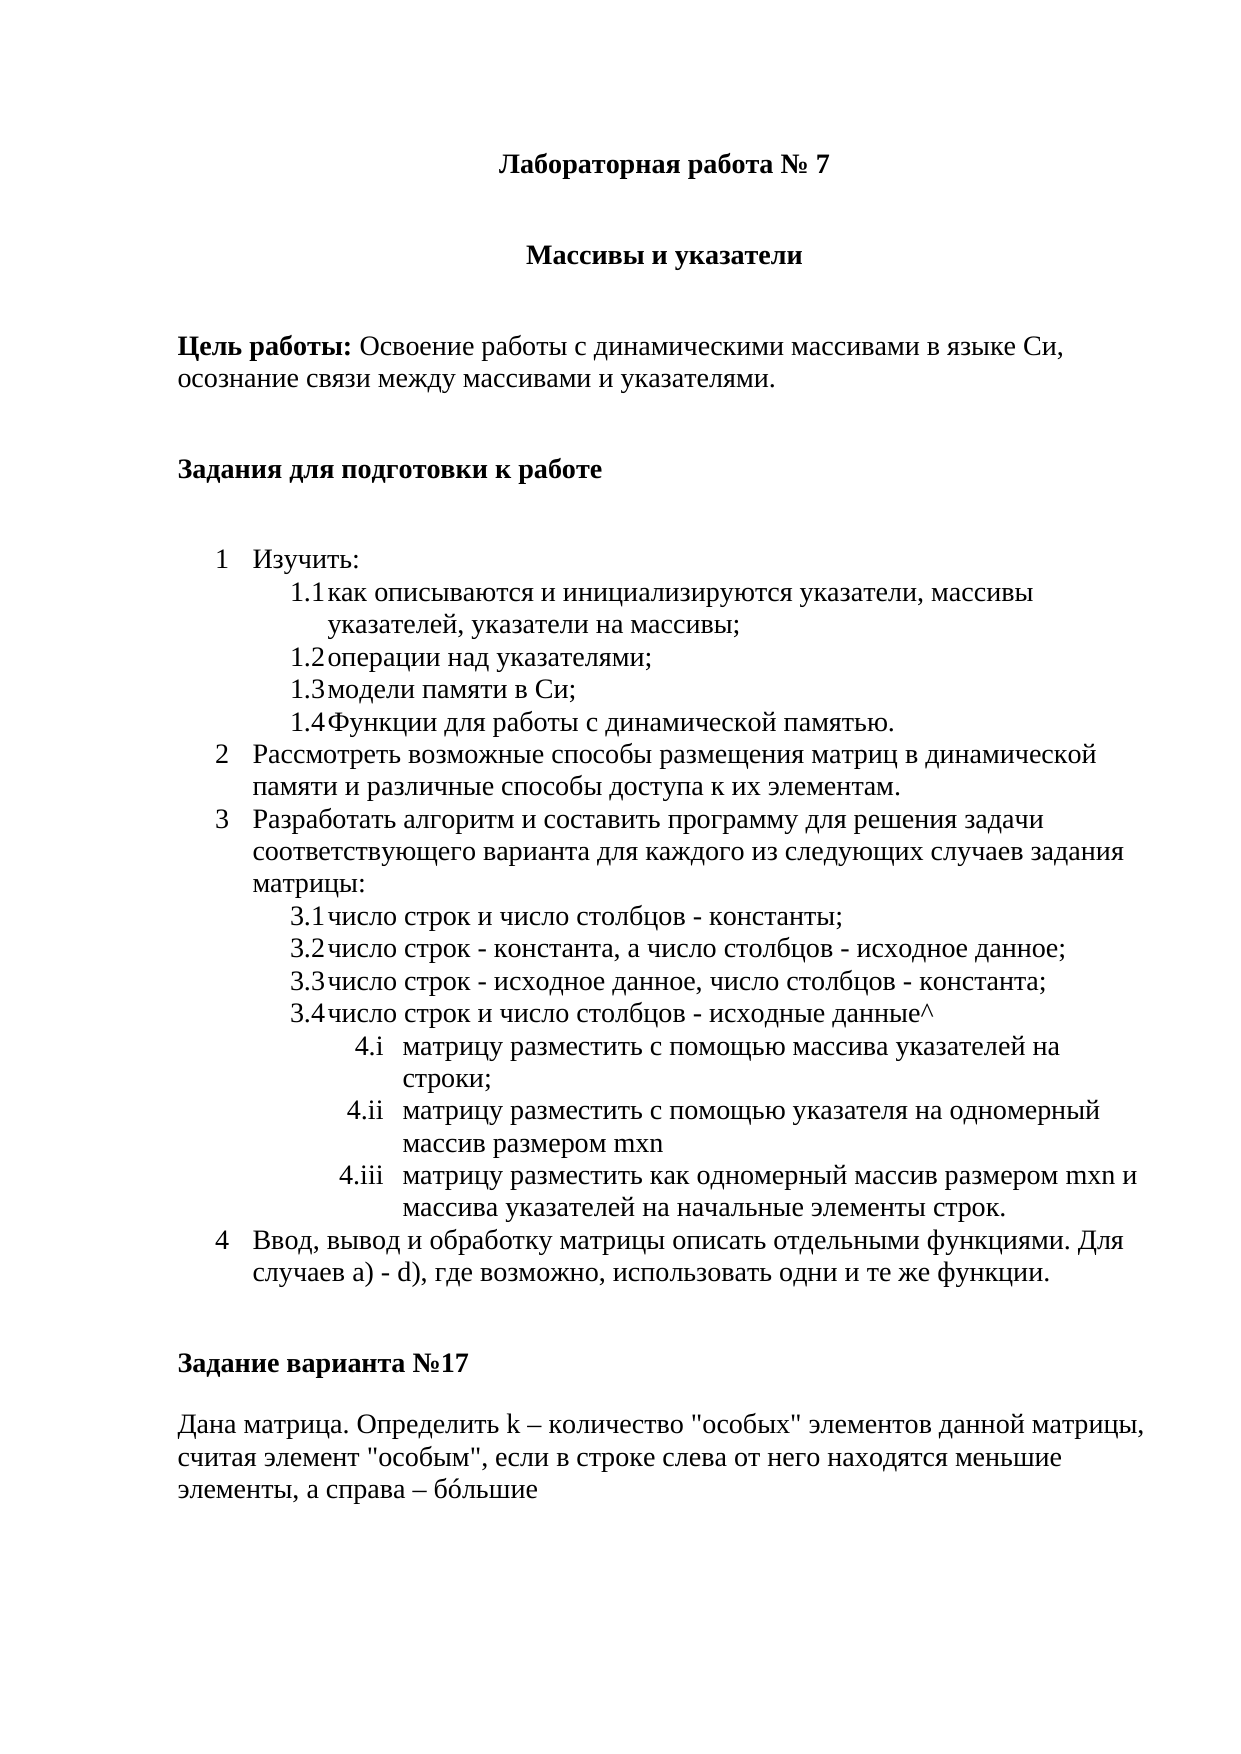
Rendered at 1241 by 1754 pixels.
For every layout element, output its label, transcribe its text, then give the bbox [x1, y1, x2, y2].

list матрицу разместить как одномерный массив размером mxn и массива указателей на начальные элементы строк. [383, 1158, 1152, 1223]
list Ввод, вывод и обработку матрицы описать отдельными функциями. Для случаев а) - d), где возможно, использовать одни и те же функции. [215, 1223, 1152, 1288]
list число строк и число столбцов - исходные данные^ [290, 996, 1152, 1028]
list число строк и число столбцов - константы; [290, 899, 1152, 931]
text Массивы и указатели [177, 238, 1152, 270]
list модели памяти в Си; [290, 672, 1152, 704]
list как описываются и инициализируются указатели, массивы указателей, указатели на массивы; [290, 575, 1152, 640]
list Изучить: [215, 543, 1152, 575]
list число строк - исходное данное, число столбцов - константа; [290, 964, 1152, 996]
list матрицу разместить с помощью массива указателей на строки; [383, 1028, 1152, 1093]
text Дана матрица. Определить k – количество "особых" элементов данной матрицы, считая элемент "особым", если в строке слева от него находятся меньшие элементы, а справа – бóльшие [177, 1408, 1152, 1505]
list число строк - константа, а число столбцов - исходное данное; [290, 931, 1152, 964]
list матрицу разместить с помощью указателя на одномерный массив размером mxn [383, 1093, 1152, 1158]
text Лабораторная работа № 7 [177, 147, 1152, 180]
text Цель работы: Освоение работы с динамическими массивами в языке Си, осознание связи между массивами и указателями. [177, 329, 1152, 393]
text Задания для подготовки к работе [177, 452, 1152, 484]
list операции над указателями; [290, 640, 1152, 672]
list Разработать алгоритм и составить программу для решения задачи соответствующего варианта для каждого из следующих случаев задания матрицы: [215, 802, 1152, 899]
text Задание варианта №17 [177, 1346, 1152, 1378]
list Функции для работы с динамической памятью. [290, 704, 1152, 737]
list Рассмотреть возможные способы размещения матриц в динамической памяти и различные способы доступа к их элементам. [215, 737, 1152, 802]
